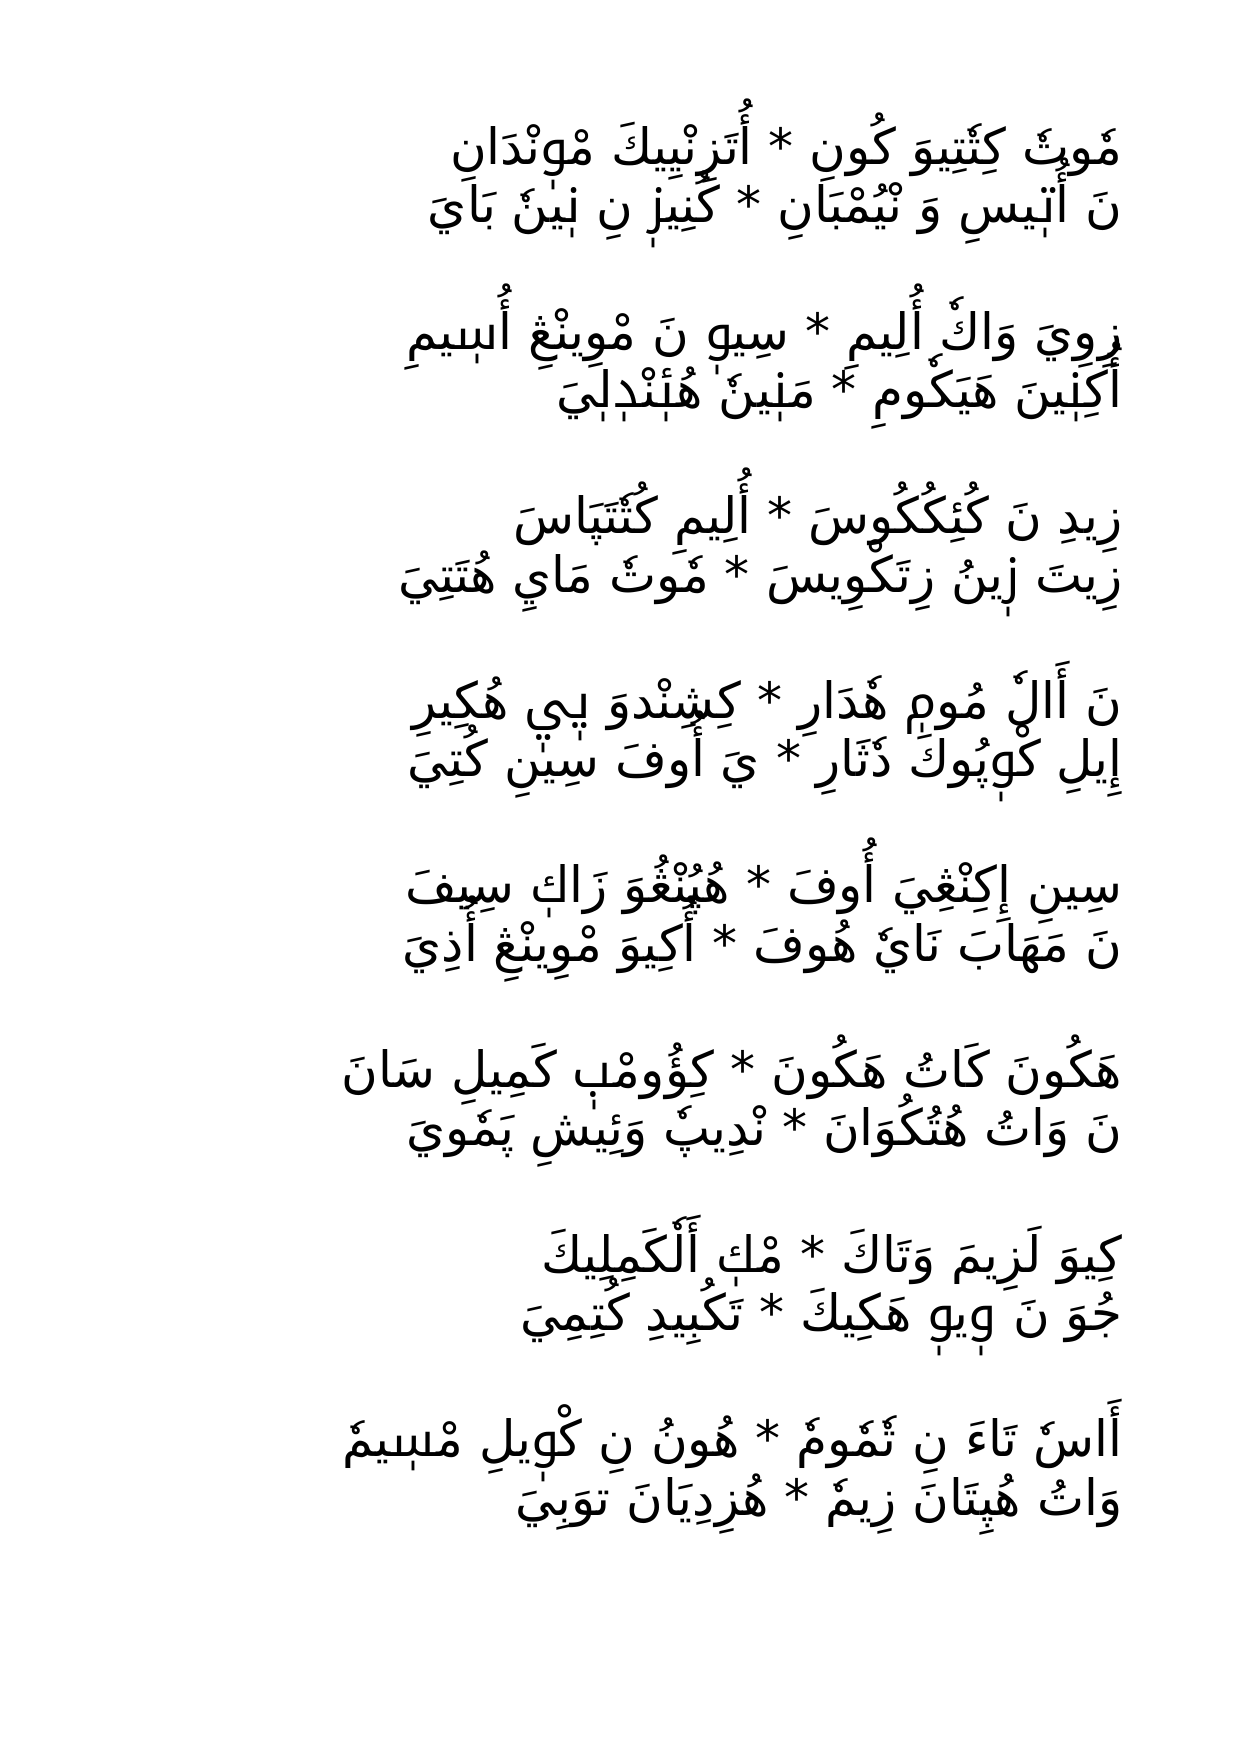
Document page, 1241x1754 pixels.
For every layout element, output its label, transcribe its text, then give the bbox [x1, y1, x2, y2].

text نَ وَاتُ هُتُكُوَانَ * نْدِيپٗ وَئِيشِ پَمٗويَ [118, 1099, 1122, 1157]
text سِينِ إِكِنْڠِيَ أُوفَ * هُپُنْڠُوَ زَاكٖ سِيفَ [118, 856, 1122, 915]
text جُوَ نَ وٖيوٖ هَكِيكَ * تَكُبِيدِ كُتِمِيَ [118, 1284, 1122, 1342]
text كِيوَ لَزِيمَ وَتَاكَ * مْكٖ أَلٗكَمِلِيكَ [118, 1226, 1122, 1284]
text أَاسٗ تَاءَ نِ تٗمٗومٗ * هُونُ نِ كْوٖيلِ مْسٖيمٗ [118, 1410, 1122, 1468]
text نَ أَالٗ مُومٖ هٗدَارِ * كِشِنْدوَ يٖيٖ هُكِيرِ [118, 672, 1122, 730]
text أُكِنٖينَ هَيَكٗومِ * مَنٖينٗ هُئٖنْدٖلٖيَ [118, 361, 1122, 419]
text هَكُونَ كَاتُ هَكُونَ * كِؤُومْبٖ كَمِيلِ سَانَ [118, 1041, 1122, 1099]
text نَ أُتٖيسِ وَ نْيُمْبَانِ * كُنِيزٖ نِ نٖينٗ بَايَ [118, 176, 1122, 234]
text زِوِيَ وَاكٗ أُلِيمِ * سِيوٖ نَ مْوِينْڠِ أُسٖيمِ [118, 303, 1122, 361]
text وَاتُ هُپِتَانَ زِيمٗ * هُزِدِيَانَ توَبِيَ [118, 1468, 1122, 1527]
text مٗوتٗ كِتٗتِيوَ كُونِ * أُتَزِنْيِيكَ مْوٖنْدَانِ [118, 118, 1122, 176]
text إِيلِ كْوٖپُوكَ دٗثَارِ * يَ أُوفَ سِينِ كُتِيَ [118, 730, 1122, 788]
text زِيدِ نَ كُئِكُكُوسَ * أُلِيمِ كُتٗتَپَاسَ [118, 487, 1122, 546]
text زِيتَ زٖينُ زِتَكْوِيسَ * مٗوتٗ مَايِ هُتَتِيَ [118, 546, 1122, 604]
text نَ مَهَابَ نَايٗ هُوفَ * أُكِيوَ مْوِينْڠِ أُذِيَ [118, 915, 1122, 973]
